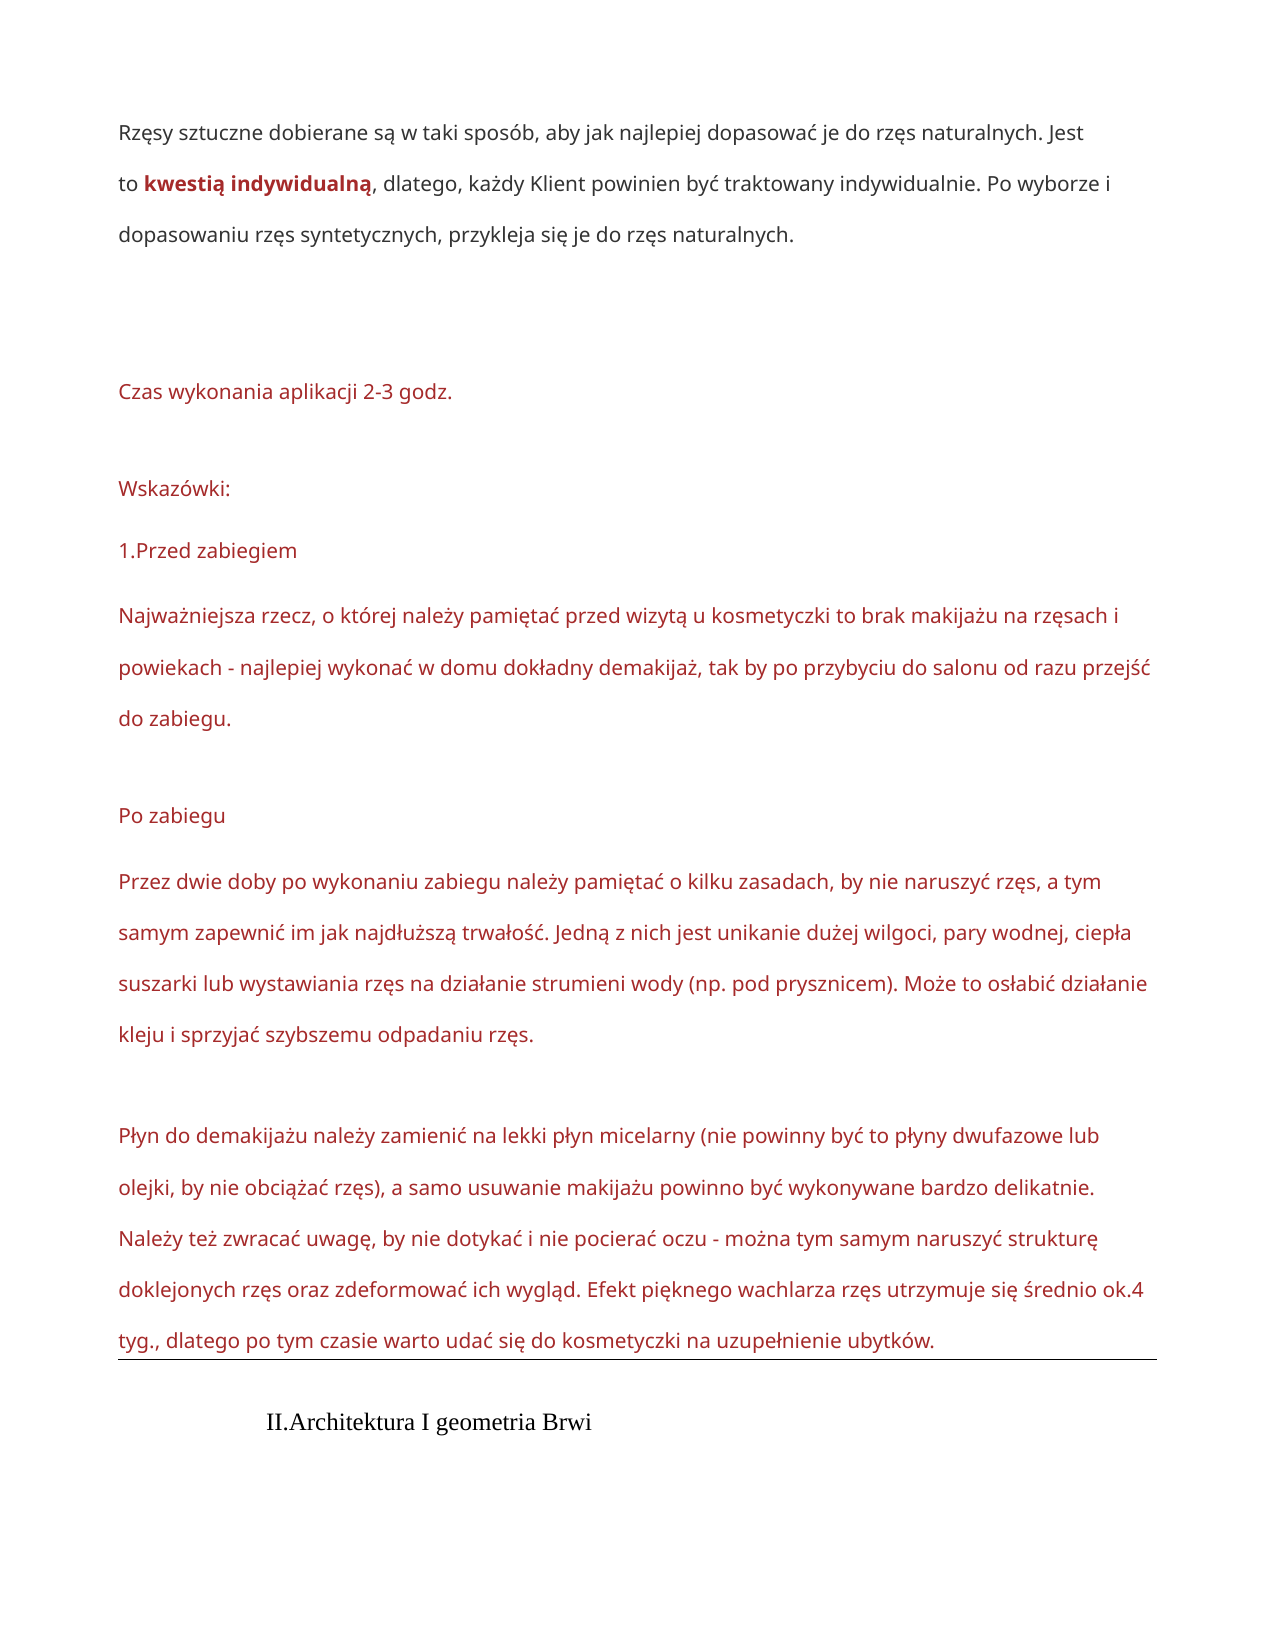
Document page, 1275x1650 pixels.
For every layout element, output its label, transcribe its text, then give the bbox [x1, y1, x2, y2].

text Przez dwie doby po wykonaniu zabiegu należy pamiętać o kilku zasadach, by nie naruszyć rzęs, a tym samym zapewnić im jak najdłuższą trwałość. Jedną z nich jest unikanie dużej wilgoci, pary wodnej, ciepła suszarki lub wystawiania rzęs na działanie strumieni wody (np. pod prysznicem). Może to osłabić działanie kleju i sprzyjać szybszemu odpadaniu rzęs. [118, 867, 1157, 1049]
text Czas wykonania aplikacji 2-3 godz. [118, 377, 1157, 405]
subtitle 1.Przed zabiegiem [118, 536, 1157, 564]
text Płyn do demakijażu należy zamienić na lekki płyn micelarny (nie powinny być to płyny dwufazowe lub olejki, by nie obciążać rzęs), a samo usuwanie makijażu powinno być wykonywane bardzo delikatnie. Należy też zwracać uwagę, by nie dotykać i nie pocierać oczu - można tym samym naruszyć strukturę doklejonych rzęs oraz zdeformować ich wygląd. Efekt pięknego wachlarza rzęs utrzymuje się średnio ok.4 tyg., dlatego po tym czasie warto udać się do kosmetyczki na uzupełnienie ubytków. [118, 1121, 1157, 1359]
subtitle Po zabiegu [118, 801, 1157, 829]
text Rzęsy sztuczne dobierane są w taki sposób, aby jak najlepiej dopasować je do rzęs naturalnych. Jest to kwestią indywidualną, dlatego, każdy Klient powinien być traktowany indywidualnie. Po wyborze i dopasowaniu rzęs syntetycznych, przykleja się je do rzęs naturalnych. [118, 118, 1157, 249]
text II.Architektura I geometria Brwi [118, 1407, 1157, 1435]
text Najważniejsza rzecz, o której należy pamiętać przed wizytą u kosmetyczki to brak makijażu na rzęsach i powiekach - najlepiej wykonać w domu dokładny demakijaż, tak by po przybyciu do salonu od razu przejść do zabiegu. [118, 602, 1157, 732]
subtitle Wskazówki: [118, 474, 1157, 502]
